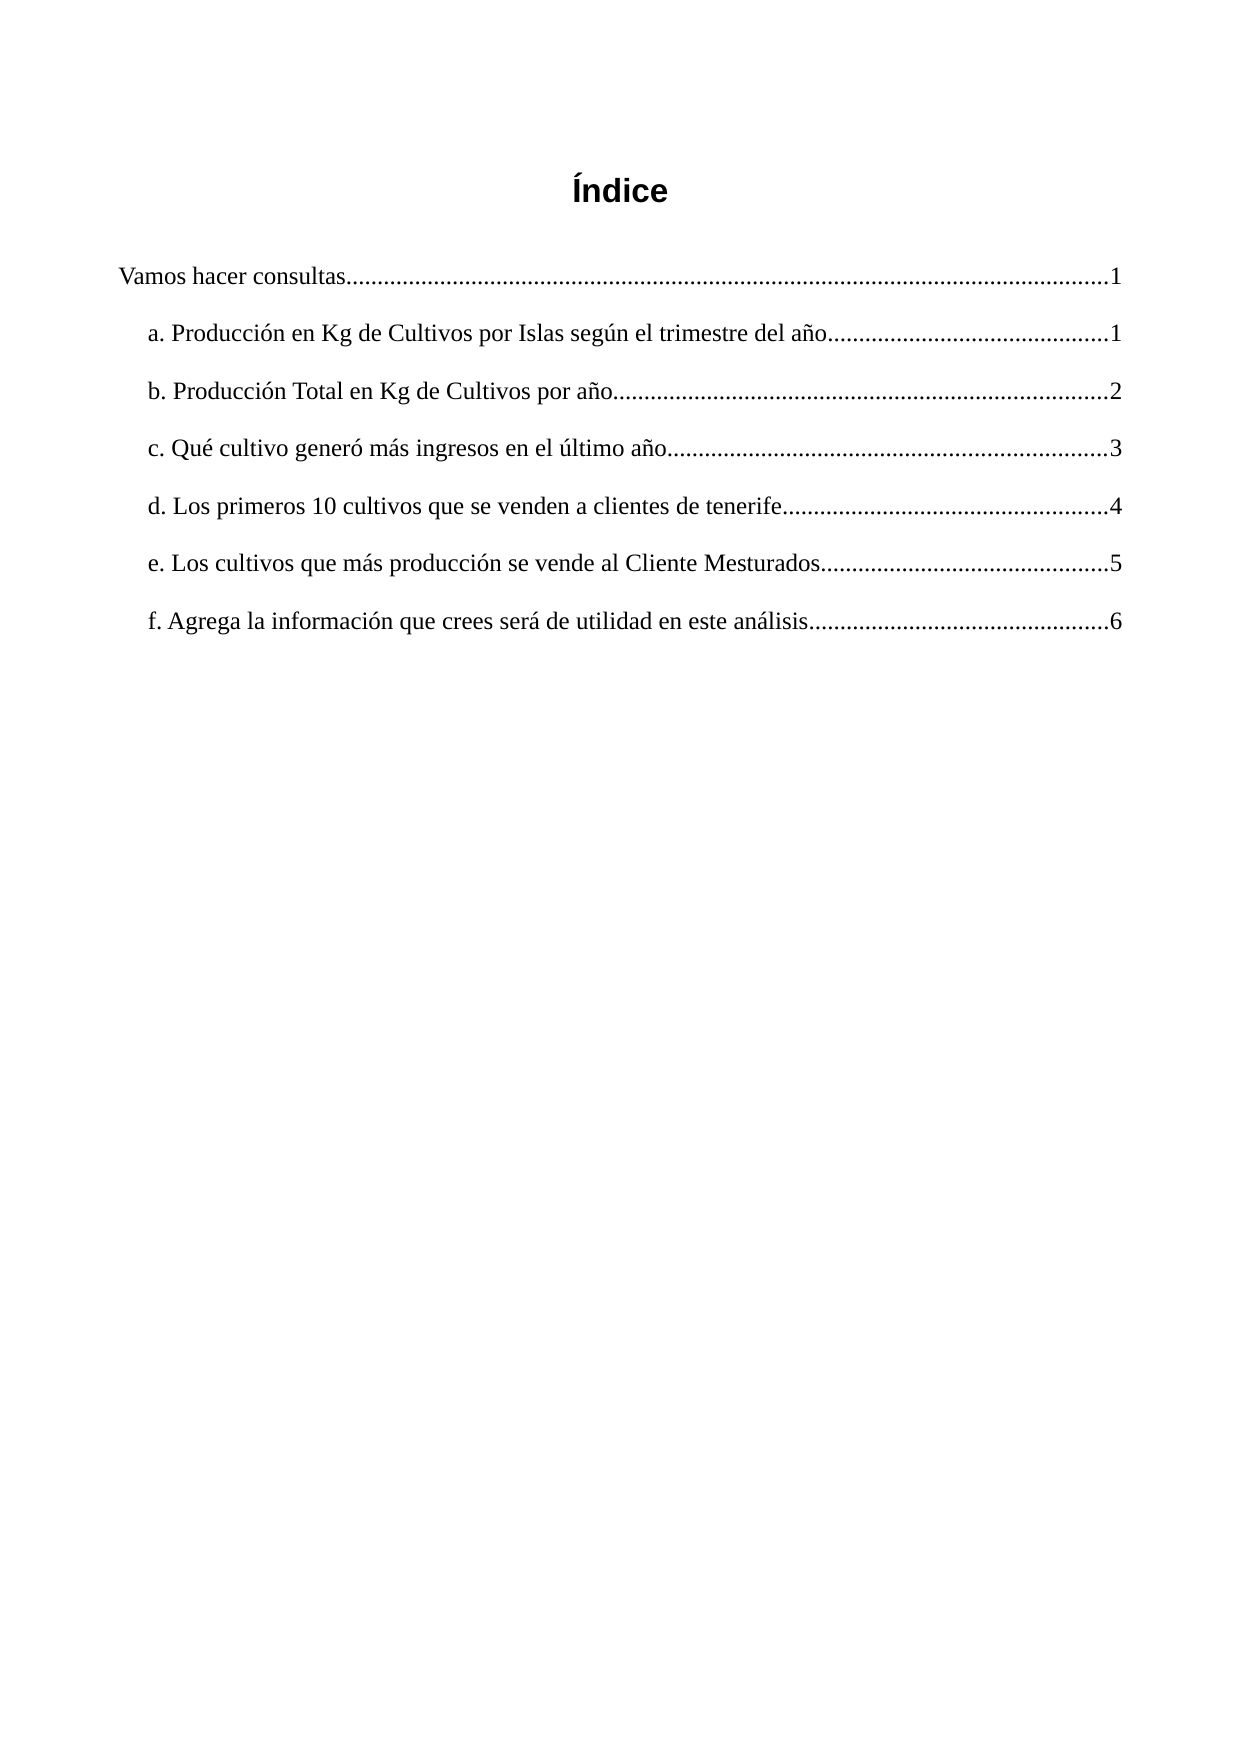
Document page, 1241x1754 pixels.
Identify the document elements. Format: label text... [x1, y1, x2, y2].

text a. Producción en Kg de Cultivos por Islas según el trimestre del año 1 [148, 318, 1122, 347]
text c. Qué cultivo generó más ingresos en el último año 3 [148, 433, 1122, 462]
subtitle Índice [118, 171, 1122, 210]
text d. Los primeros 10 cultivos que se venden a clientes de tenerife 4 [148, 491, 1122, 519]
text b. Producción Total en Kg de Cultivos por año 2 [148, 376, 1122, 404]
text Vamos hacer consultas 1 [118, 261, 1122, 289]
text f. Agrega la información que crees será de utilidad en este análisis 6 [148, 606, 1122, 634]
text e. Los cultivos que más producción se vende al Cliente Mesturados 5 [148, 548, 1122, 577]
